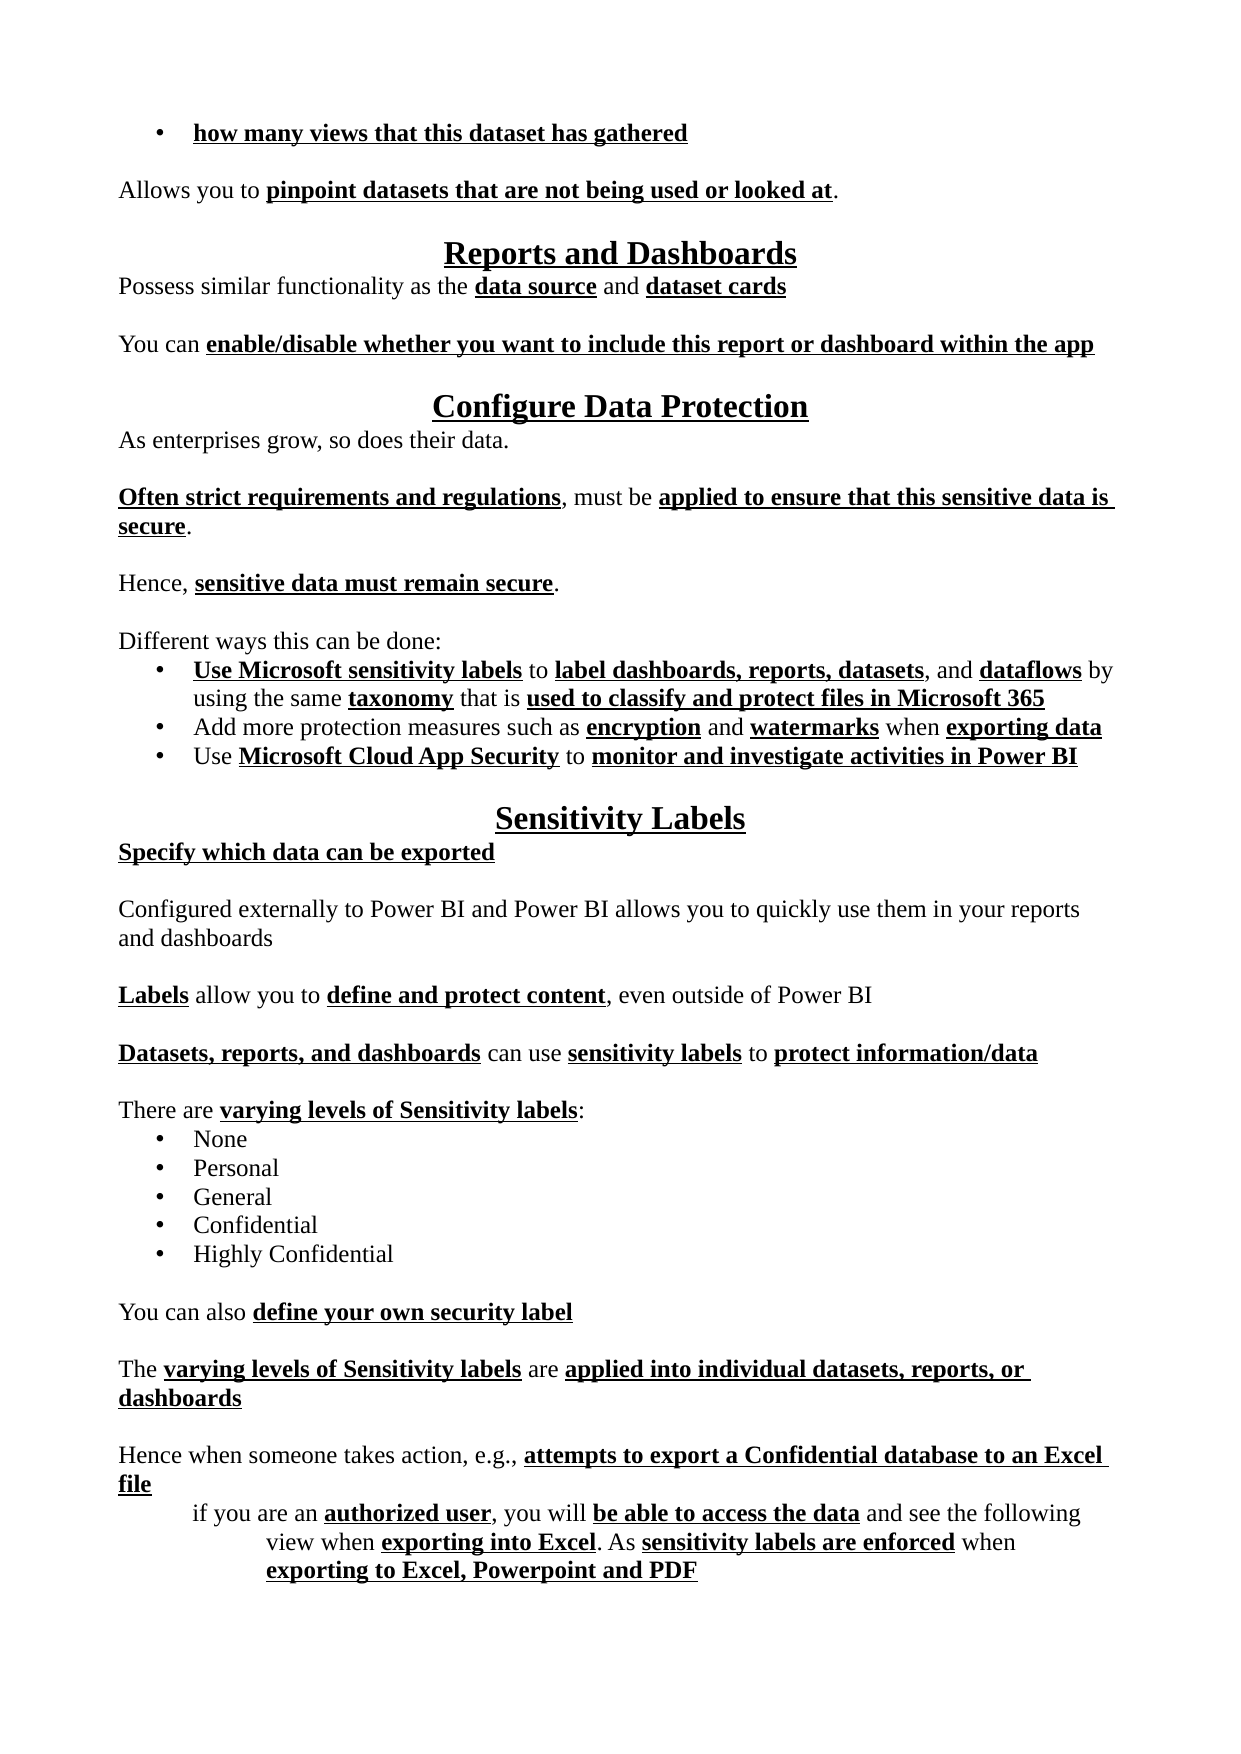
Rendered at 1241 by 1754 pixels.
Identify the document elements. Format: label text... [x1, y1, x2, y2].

text Hence when someone takes action, e.g., attempts to export a Confidential database to an Excel file [118, 1441, 1122, 1498]
text Labels allow you to define and protect content, even outside of Power BI [118, 981, 1122, 1009]
text Sensitivity Labels [118, 798, 1122, 837]
text Hence, sensitive data must remain secure. [118, 568, 1122, 597]
text There are varying levels of Sensitivity labels: [118, 1096, 1122, 1124]
text Configured externally to Power BI and Power BI allows you to quickly use them in your reports and dashboards [118, 894, 1122, 952]
text Allows you to pinpoint datasets that are not being used or looked at. [118, 176, 1122, 204]
text Different ways this can be done: [118, 626, 1122, 655]
text Possess similar functionality as the data source and dataset cards [118, 271, 1122, 300]
text Reports and Dashboards [118, 233, 1122, 271]
text As enterprises grow, so does their data. [118, 425, 1122, 453]
list Add more protection measures such as encryption and watermarks when exporting data [156, 712, 1122, 741]
list Use Microsoft sensitivity labels to label dashboards, reports, datasets, and dataflows by using the same taxonomy that is used to classify and protect files in Microsoft 365 [156, 655, 1122, 712]
text Often strict requirements and regulations, must be applied to ensure that this sensitive data is secure. [118, 482, 1122, 540]
list General [156, 1182, 1122, 1211]
list Confidential [156, 1211, 1122, 1239]
text Configure Data Protection [118, 386, 1122, 425]
text You can also define your own security label [118, 1297, 1122, 1326]
text You can enable/disable whether you want to include this report or dashboard within the app [118, 329, 1122, 358]
text Datasets, reports, and dashboards can use sensitivity labels to protect information/data [118, 1038, 1122, 1067]
text The varying levels of Sensitivity labels are applied into individual datasets, reports, or dashboards [118, 1354, 1122, 1412]
list Personal [156, 1153, 1122, 1182]
text if you are an authorized user, you will be able to access the data and see the following view when exporting into Excel. As sensitivity labels are enforced when exporting to Excel, Powerpoint and PDF [118, 1498, 1122, 1584]
text Specify which data can be exported [118, 837, 1122, 866]
list how many views that this dataset has gathered [156, 118, 1122, 147]
list None [156, 1124, 1122, 1153]
list Highly Confidential [156, 1239, 1122, 1268]
list Use Microsoft Cloud App Security to monitor and investigate activities in Power BI [156, 741, 1122, 770]
